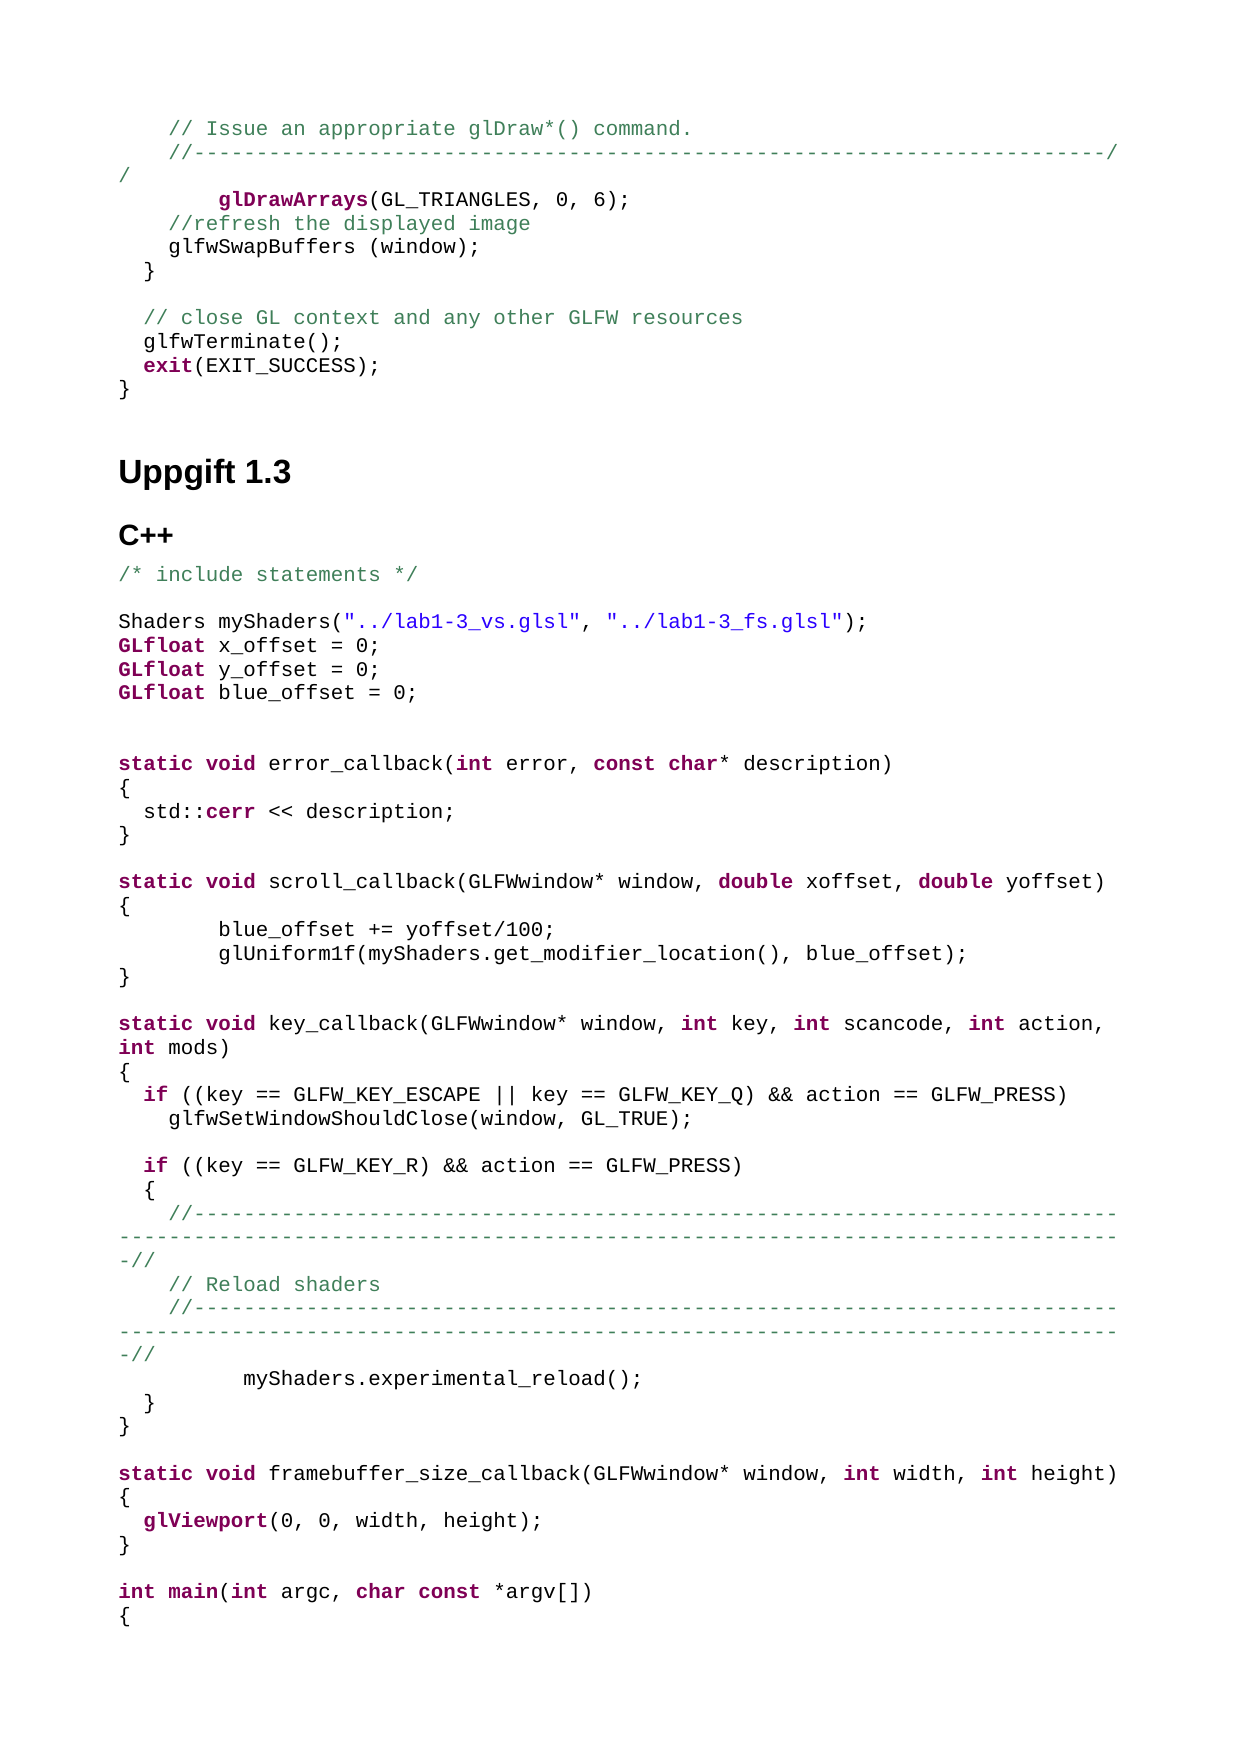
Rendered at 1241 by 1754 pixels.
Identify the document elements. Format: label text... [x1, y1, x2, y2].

text { [118, 1179, 1122, 1203]
text //-----------------------------------------------------------------------------------------------------------------------------------------------------------// [118, 1203, 1122, 1273]
text } [118, 260, 1122, 284]
text } [118, 1415, 1122, 1439]
text glViewport(0, 0, width, height); [118, 1510, 1122, 1534]
text static void framebuffer_size_callback(GLFWwindow* window, int width, int height) [118, 1463, 1122, 1486]
text myShaders.experimental_reload(); [118, 1368, 1122, 1392]
text static void key_callback(GLFWwindow* window, int key, int scancode, int action, int mods) [118, 1013, 1122, 1061]
text glDrawArrays(GL_TRIANGLES, 0, 6); [118, 189, 1122, 213]
text } [118, 966, 1122, 990]
text { [118, 1486, 1122, 1510]
text GLfloat x_offset = 0; [118, 635, 1122, 659]
text GLfloat blue_offset = 0; [118, 682, 1122, 706]
text glfwSetWindowShouldClose(window, GL_TRUE); [118, 1108, 1122, 1132]
text } [118, 1534, 1122, 1557]
text { [118, 895, 1122, 919]
text { [118, 1604, 1122, 1628]
text //-------------------------------------------------------------------------// [118, 142, 1122, 189]
text static void scroll_callback(GLFWwindow* window, double xoffset, double yoffset) [118, 872, 1122, 895]
text } [118, 1392, 1122, 1415]
text if ((key == GLFW_KEY_ESCAPE || key == GLFW_KEY_Q) && action == GLFW_PRESS) [118, 1084, 1122, 1108]
subtitle C++ [118, 518, 1122, 552]
text glfwSwapBuffers (window); [118, 236, 1122, 260]
text // Issue an appropriate glDraw*() command. [118, 118, 1122, 142]
text // close GL context and any other GLFW resources [118, 307, 1122, 331]
text static void error_callback(int error, const char* description) [118, 753, 1122, 777]
text GLfloat y_offset = 0; [118, 659, 1122, 682]
text glUniform1f(myShaders.get_modifier_location(), blue_offset); [118, 942, 1122, 966]
text if ((key == GLFW_KEY_R) && action == GLFW_PRESS) [118, 1155, 1122, 1179]
text { [118, 1061, 1122, 1084]
text } [118, 378, 1122, 402]
text exit(EXIT_SUCCESS); [118, 354, 1122, 378]
text //-----------------------------------------------------------------------------------------------------------------------------------------------------------// [118, 1297, 1122, 1368]
text glfwTerminate(); [118, 331, 1122, 354]
text int main(int argc, char const *argv[]) [118, 1581, 1122, 1604]
text Shaders myShaders("../lab1-3_vs.glsl", "../lab1-3_fs.glsl"); [118, 611, 1122, 635]
text std::cerr << description; [118, 801, 1122, 824]
text /* include statements */ [118, 564, 1122, 588]
text } [118, 824, 1122, 848]
subtitle Uppgift 1.3 [118, 452, 1122, 491]
text // Reload shaders [118, 1273, 1122, 1297]
text //refresh the displayed image [118, 213, 1122, 236]
text { [118, 777, 1122, 801]
text blue_offset += yoffset/100; [118, 919, 1122, 942]
